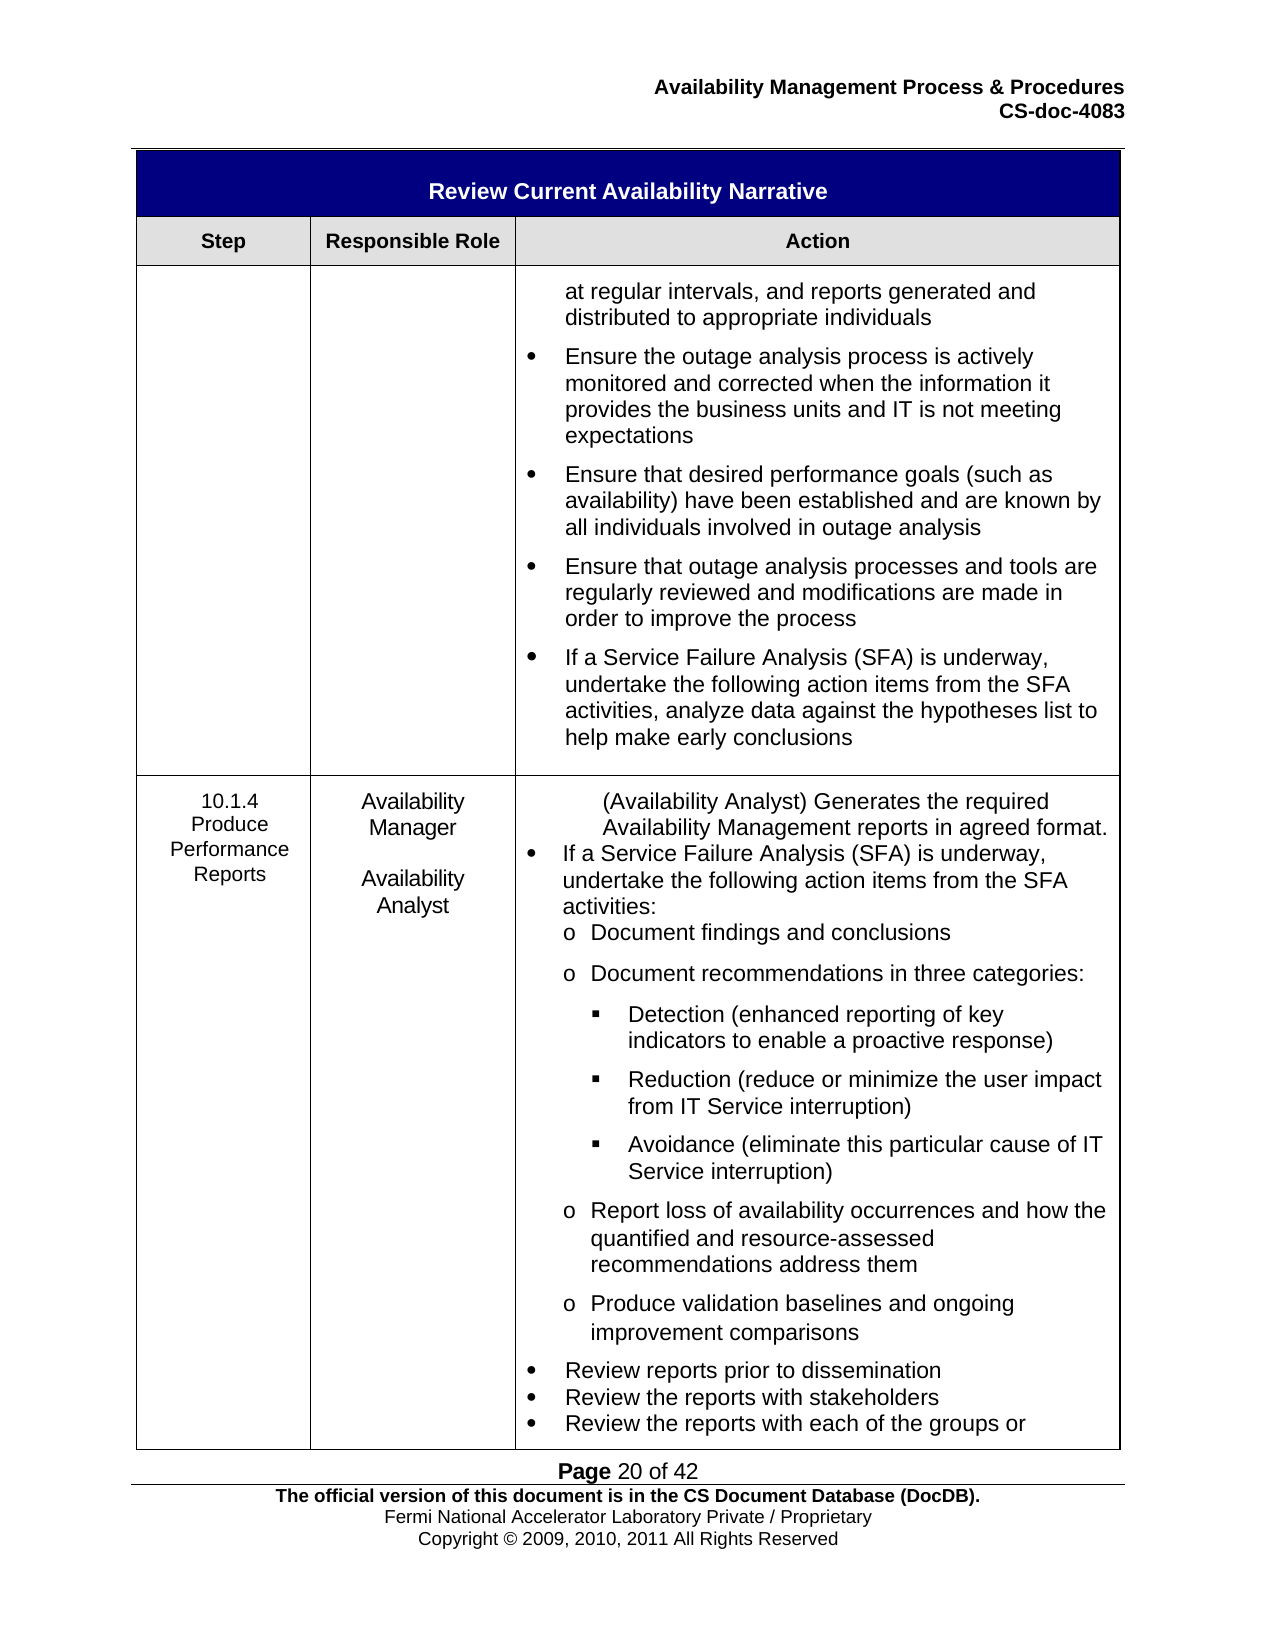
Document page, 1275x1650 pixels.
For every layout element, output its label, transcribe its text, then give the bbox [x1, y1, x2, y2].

table_cell [311, 266, 515, 774]
table_cell Action [516, 217, 1119, 265]
table_cell at regular intervals, and reports generated and distributed to appropriate individuals Ensure the outage analysis process is actively monitored and corrected when the information it provides the business units and IT is not meeting expectations Ensure that desired performance goals (such as availability) have been established and are known by all individuals involved in outage analysis Ensure that outage analysis processes and tools are regularly reviewed and modifications are made in order to improve the process If a Service Failure Analysis (SFA) is underway, undertake the following action items from the SFA activities, analyze data against the hypotheses list to help make early conclusions [516, 266, 1119, 774]
table_cell Availability Manager Availability Analyst [311, 776, 515, 1448]
table_cell Responsible Role [311, 217, 515, 265]
table_cell 10.1.4 Produce Performance Reports [137, 776, 310, 1448]
table_cell [137, 266, 310, 774]
table_header Review Current Availability Narrative [137, 151, 1119, 216]
table_cell Step [137, 217, 310, 265]
table_cell (Availability Analyst) Generates the required Availability Management reports in agreed format. If a Service Failure Analysis (SFA) is underway, undertake the following action items from the SFA activities: Document findings and conclusions Document recommendations in three categories: Detection (enhanced reporting of key indicators to enable a proactive response) Reduction (reduce or minimize the user impact from IT Service interruption) Avoidance (eliminate this particular cause of IT Service interruption) Report loss of availability occurrences and how the quantified and resource-assessed recommendations address them Produce validation baselines and ongoing improvement comparisons Review reports prior to dissemination Review the reports with stakeholders Review the reports with each of the groups or representatives (e.g. user groups, Business, and IT Service Management) Communicate with Stakeholders regarding Availability (e.g. Change Management: Post Implementation Review, RFC impact on Availability, FSC, contribute to Change Advisory Board) [516, 776, 1119, 1448]
